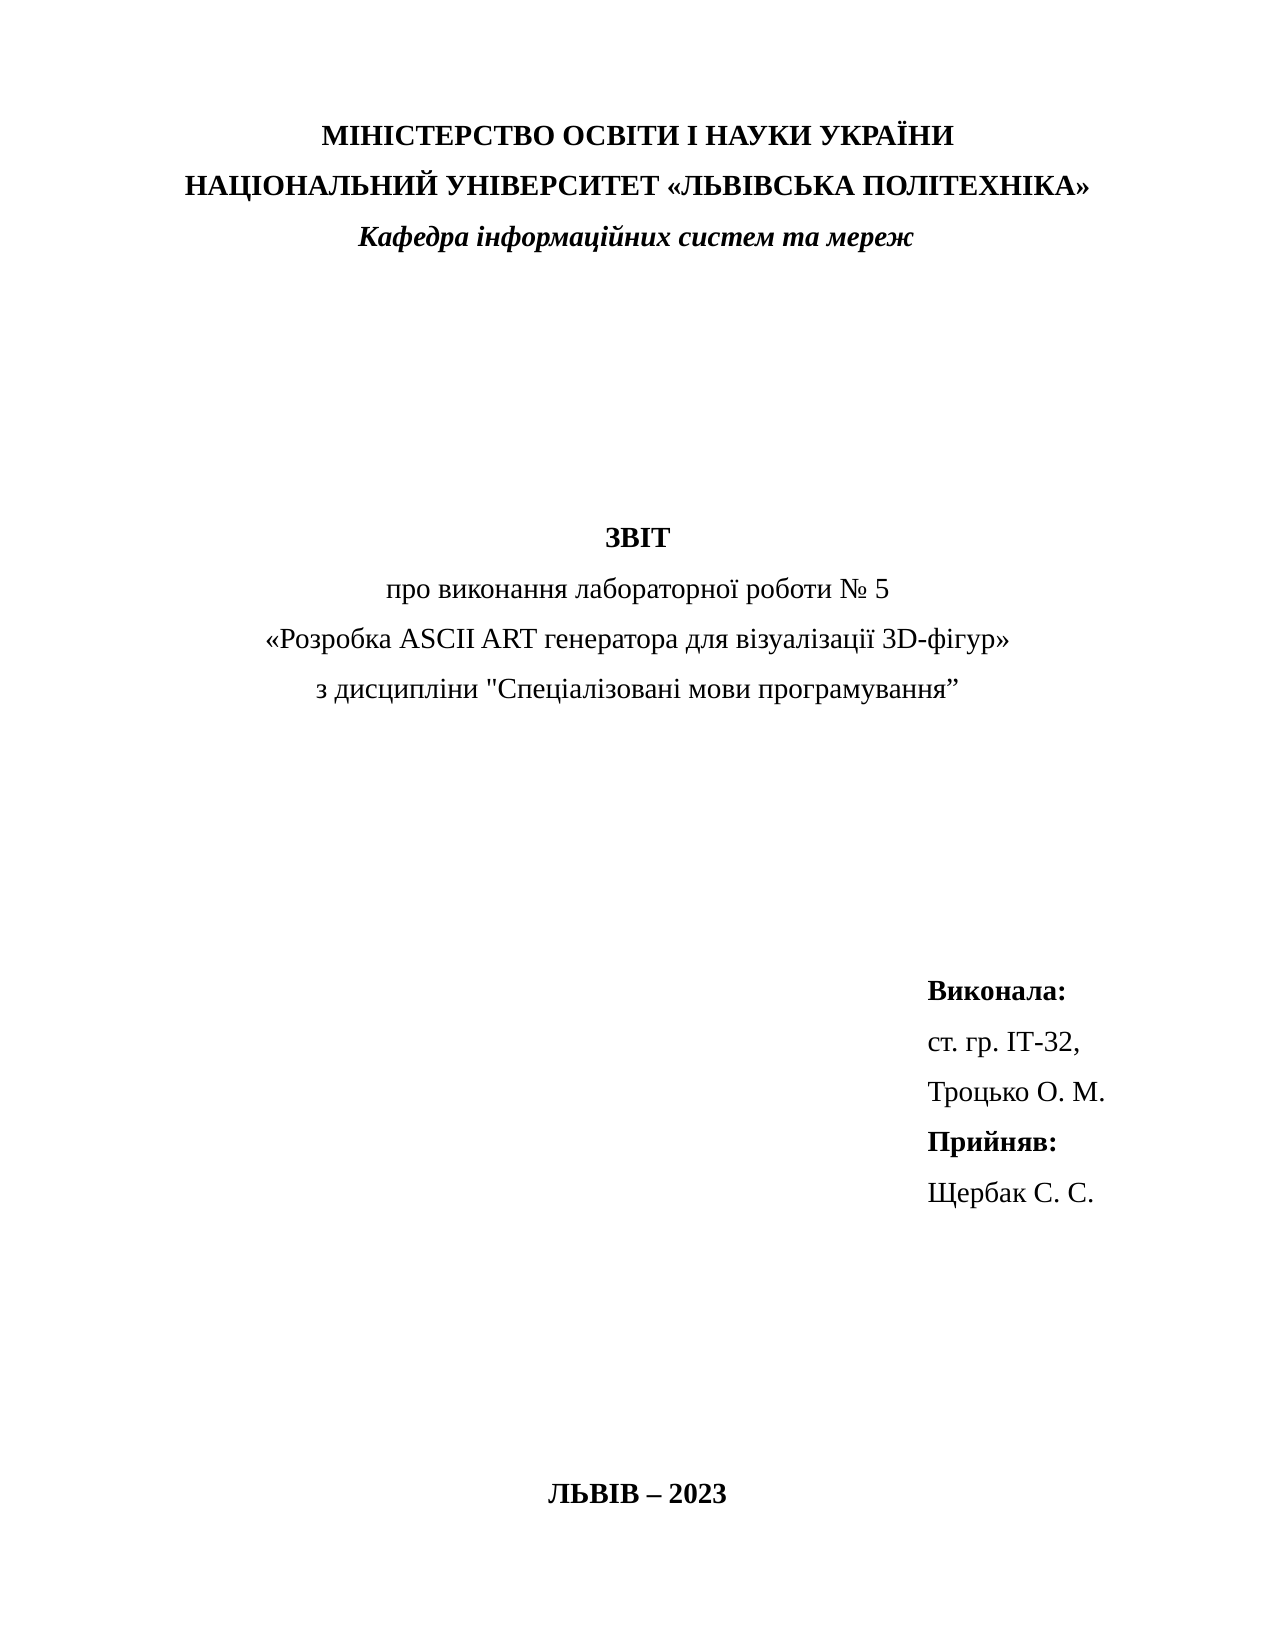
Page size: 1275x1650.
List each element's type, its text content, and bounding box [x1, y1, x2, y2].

text Щербак С. С. [927, 1175, 1157, 1208]
text МІНІСТЕРСТВО ОСВІТИ І НАУКИ УКРАЇНИ НАЦІОНАЛЬНИЙ УНІВЕРСИТЕТ «ЛЬВІВСЬКА ПОЛІТЕХНІКА» Кафедра інформаційних систем та мереж [118, 118, 1157, 252]
text про виконання лабораторної роботи № 5 [118, 571, 1157, 604]
text Виконала: [927, 973, 1157, 1007]
text ЗВІТ [118, 521, 1157, 554]
text ст. гр. ІТ-32, Троцько О. М. [927, 1024, 1157, 1108]
text ЛЬВІВ – 2023 [118, 1477, 1157, 1510]
text «Розробка ASCII ART генератора для візуалізації 3D-фігур» [118, 621, 1157, 655]
text Прийняв: [927, 1124, 1157, 1158]
text з дисципліни "Спеціалізовані мови програмування” [118, 672, 1157, 755]
